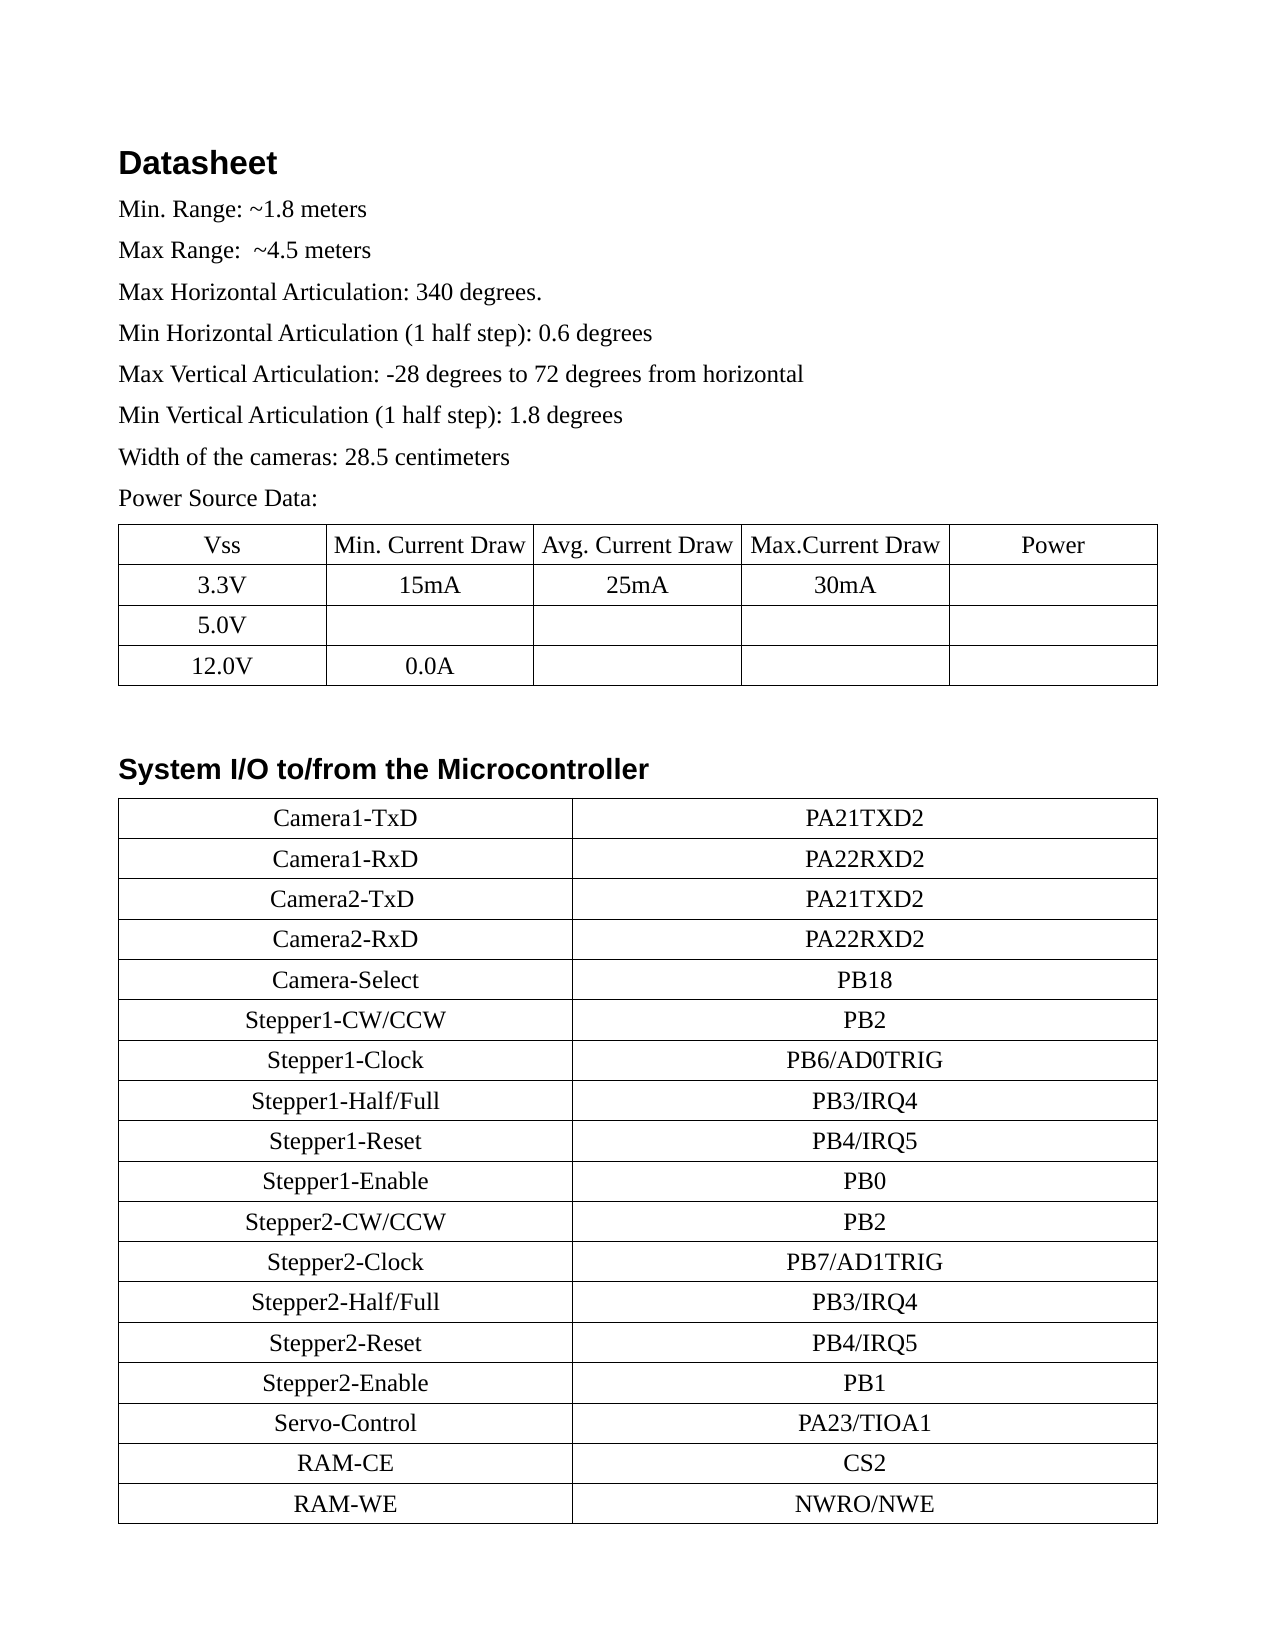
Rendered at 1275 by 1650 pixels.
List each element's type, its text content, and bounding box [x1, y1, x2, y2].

table_cell Servo-Control [119, 1404, 572, 1443]
table_cell Stepper1-Clock [119, 1041, 572, 1080]
subtitle System I/O to/from the Microcontroller [118, 752, 1157, 785]
subtitle Datasheet [118, 143, 1157, 182]
table_cell PA23/TIOA1 [573, 1404, 1157, 1443]
table_cell Stepper2-Reset [119, 1323, 572, 1362]
table_cell PB2 [573, 1000, 1157, 1039]
table_cell PB3/IRQ4 [573, 1282, 1157, 1322]
table_cell 3.3V [119, 565, 326, 605]
table_cell PA22RXD2 [573, 839, 1157, 878]
table_cell NWRO/NWE [573, 1484, 1157, 1523]
table_cell CS2 [573, 1444, 1157, 1483]
table_cell [742, 606, 949, 645]
table_cell [950, 565, 1157, 605]
table_cell PB4/IRQ5 [573, 1121, 1157, 1161]
table_cell [742, 646, 949, 685]
table_cell Camera2-RxD [119, 920, 572, 959]
text Power Source Data: [118, 483, 1157, 512]
table_cell PB4/IRQ5 [573, 1323, 1157, 1362]
text Min Vertical Articulation (1 half step): 1.8 degrees [118, 400, 1157, 429]
table_cell Camera2-TxD [119, 879, 572, 919]
table_cell PB3/IRQ4 [573, 1081, 1157, 1120]
table_cell [534, 646, 741, 685]
table_cell Stepper1-Half/Full [119, 1081, 572, 1120]
table_cell 25mA [534, 565, 741, 605]
table_cell Stepper1-Reset [119, 1121, 572, 1161]
table_cell PB6/AD0TRIG [573, 1041, 1157, 1080]
table_cell Camera1-RxD [119, 839, 572, 878]
table_cell 0.0A [327, 646, 533, 685]
table_cell Stepper2-CW/CCW [119, 1202, 572, 1241]
table_cell PA21TXD2 [573, 879, 1157, 919]
table_header Avg. Current Draw [534, 525, 741, 564]
text Max Vertical Articulation: -28 degrees to 72 degrees from horizontal [118, 359, 1157, 388]
table_header Max.Current Draw [742, 525, 949, 564]
table_cell [950, 646, 1157, 685]
table_cell 30mA [742, 565, 949, 605]
table_cell PB1 [573, 1363, 1157, 1402]
table_cell PB7/AD1TRIG [573, 1242, 1157, 1281]
text Min. Range: ~1.8 meters [118, 194, 1157, 223]
table_cell Stepper2-Half/Full [119, 1282, 572, 1322]
table_cell Stepper2-Enable [119, 1363, 572, 1402]
table_cell RAM-CE [119, 1444, 572, 1483]
table_cell 15mA [327, 565, 533, 605]
text Min Horizontal Articulation (1 half step): 0.6 degrees [118, 318, 1157, 347]
table_header Camera1-TxD [119, 799, 572, 838]
table_cell [327, 606, 533, 645]
table_cell [950, 606, 1157, 645]
table_cell [534, 606, 741, 645]
table_cell Stepper2-Clock [119, 1242, 572, 1281]
table_cell RAM-WE [119, 1484, 572, 1523]
table_cell PB2 [573, 1202, 1157, 1241]
table_header Min. Current Draw [327, 525, 533, 564]
table_cell Stepper1-Enable [119, 1162, 572, 1201]
table_header Vss [119, 525, 326, 564]
text Max Horizontal Articulation: 340 degrees. [118, 277, 1157, 305]
text Width of the cameras: 28.5 centimeters [118, 442, 1157, 470]
table_cell PA22RXD2 [573, 920, 1157, 959]
table_cell Camera-Select [119, 960, 572, 999]
table_cell Stepper1-CW/CCW [119, 1000, 572, 1039]
table_cell 5.0V [119, 606, 326, 645]
table_header PA21TXD2 [573, 799, 1157, 838]
table_cell 12.0V [119, 646, 326, 685]
table_header Power [950, 525, 1157, 564]
text Max Range: ~4.5 meters [118, 235, 1157, 264]
table_cell PB0 [573, 1162, 1157, 1201]
table_cell PB18 [573, 960, 1157, 999]
